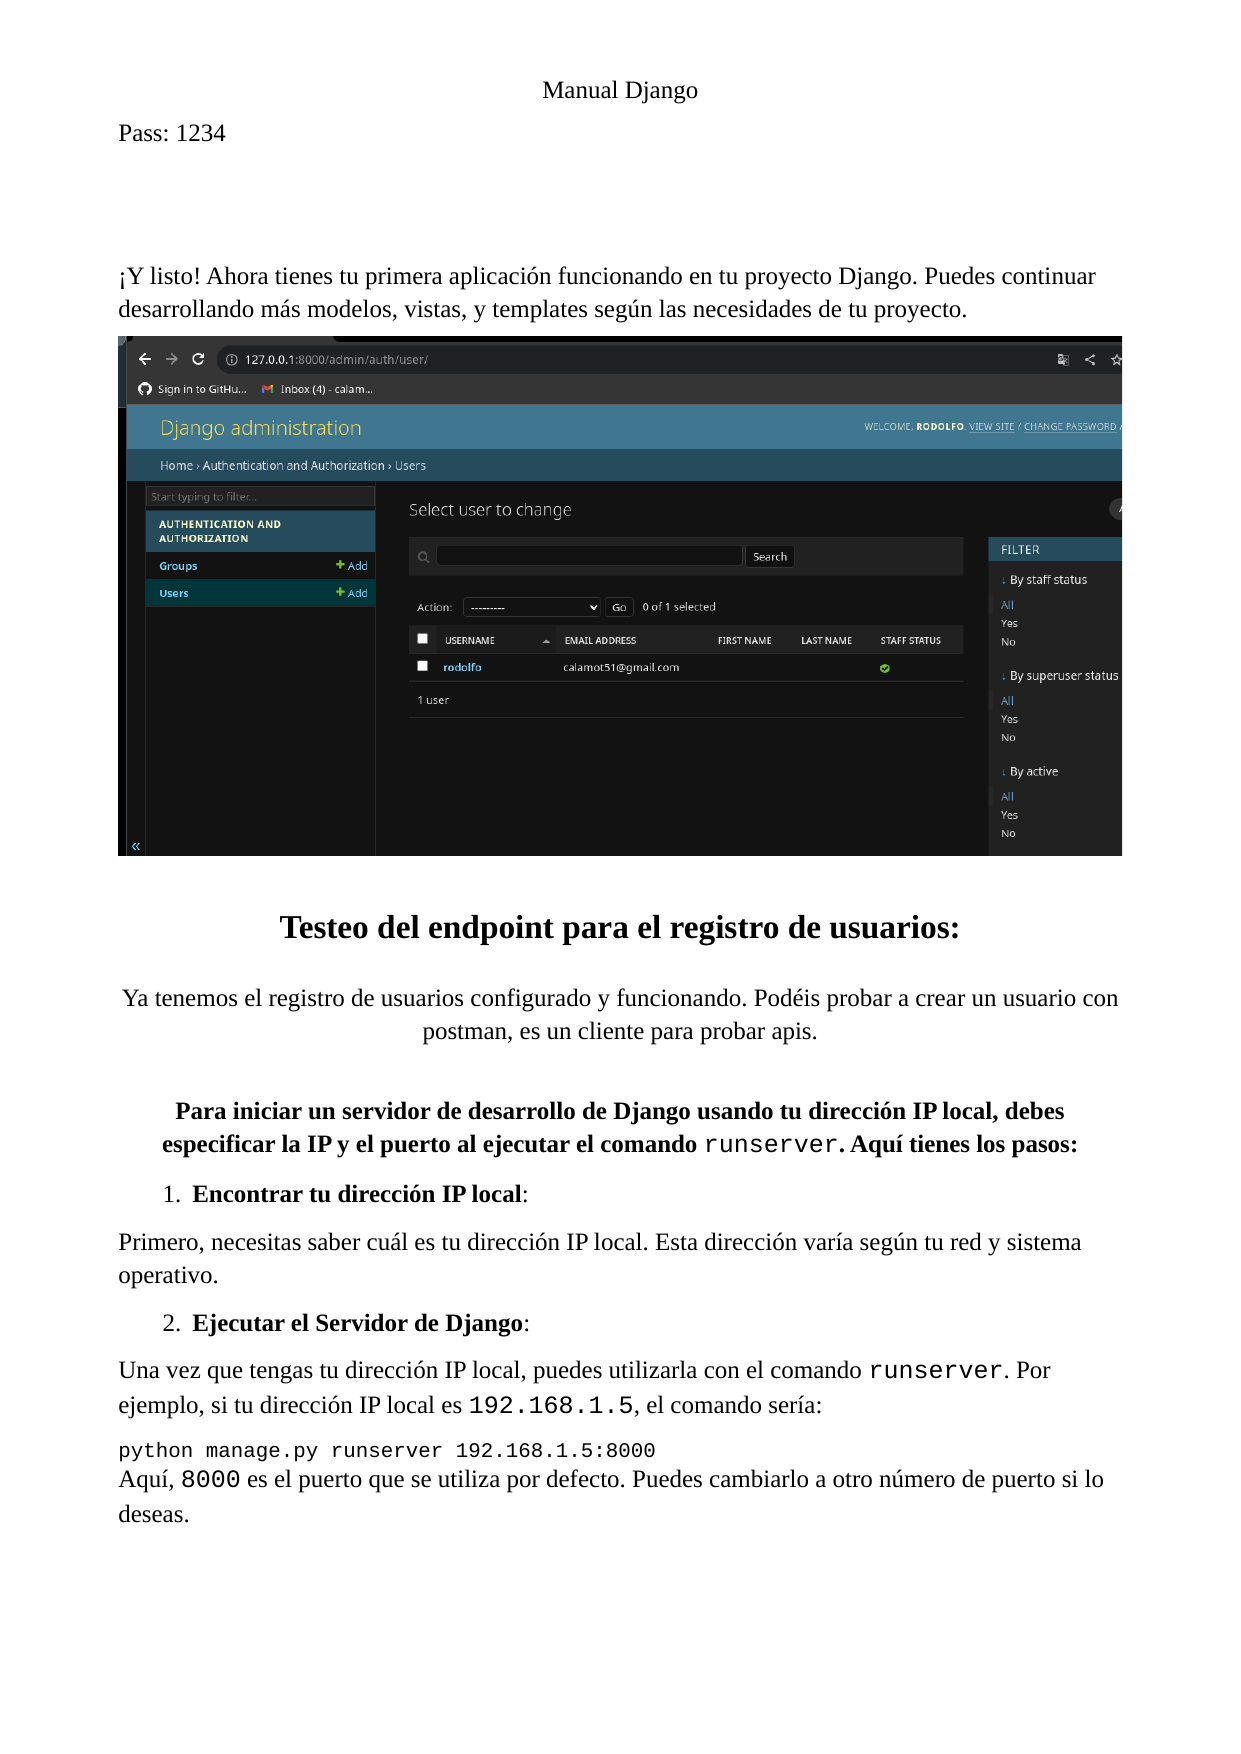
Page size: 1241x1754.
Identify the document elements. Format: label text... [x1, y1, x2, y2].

text ¡Y listo! Ahora tienes tu primera aplicación funcionando en tu proyecto Django. Puedes continuar desarrollando más modelos, vistas, y templates según las necesidades de tu proyecto. [118, 261, 1122, 323]
text Primero, necesitas saber cuál es tu dirección IP local. Esta dirección varía según tu red y sistema operativo. [118, 1227, 1122, 1289]
list Encontrar tu dirección IP local: [162, 1179, 1122, 1208]
list Ejecutar el Servidor de Django: [162, 1308, 1122, 1336]
text Para iniciar un servidor de desarrollo de Django usando tu dirección IP local, debes especificar la IP y el puerto al ejecutar el comando runserver. Aquí tienes los pasos: [118, 1096, 1122, 1160]
text Aquí, 8000 es el puerto que se utiliza por defecto. Puedes cambiarlo a otro número de puerto si lo deseas. [118, 1464, 1122, 1528]
text Una vez que tengas tu dirección IP local, puedes utilizarla con el comando runserver. Por ejemplo, si tu dirección IP local es 192.168.1.5, el comando sería: [118, 1355, 1122, 1421]
text Testeo del endpoint para el registro de usuarios: Ya tenemos el registro de usuarios configurado y funcionando. Podéis probar a crear un usuario con postman, es un cliente para probar apis. [118, 907, 1122, 1077]
text python manage.py runserver 192.168.1.5:8000 [118, 1440, 1122, 1464]
text Pass: 1234 [118, 118, 1122, 147]
